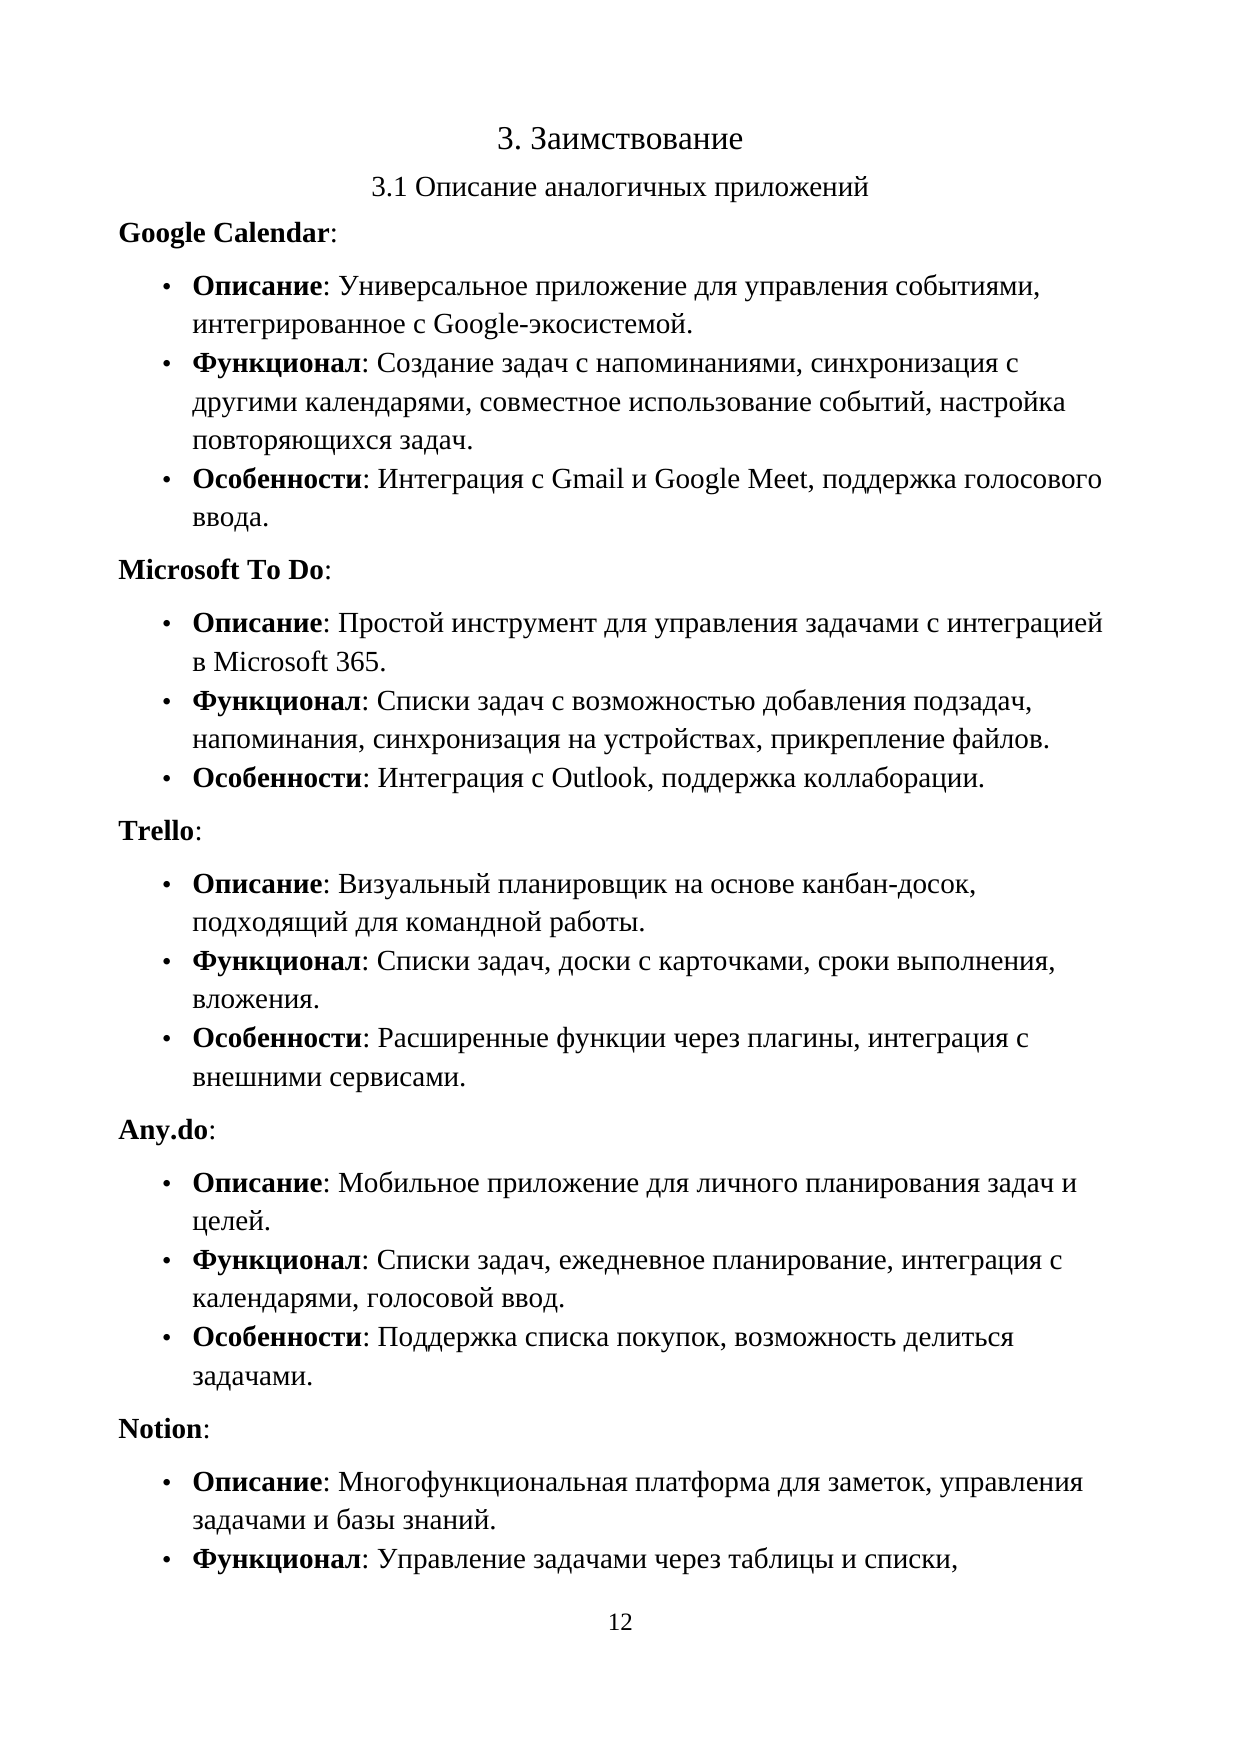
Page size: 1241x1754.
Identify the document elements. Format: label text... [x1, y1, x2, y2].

list Описание: Визуальный планировщик на основе канбан-досок, подходящий для командной работы. [162, 866, 1122, 938]
list Описание: Мобильное приложение для личного планирования задач и целей. [162, 1165, 1122, 1237]
text 3. Заимствование [118, 118, 1122, 156]
list Функционал: Списки задач, ежедневное планирование, интеграция с календарями, голосовой ввод. [162, 1242, 1122, 1314]
list Описание: Простой инструмент для управления задачами с интеграцией в Microsoft 365. [162, 606, 1122, 678]
list Функционал: Управление задачами через таблицы и списки, [162, 1541, 1122, 1574]
list Функционал: Создание задач с напоминаниями, синхронизация с другими календарями, совместное использование событий, настройка повторяющихся задач. [162, 345, 1122, 456]
text Any.do: [118, 1112, 1122, 1145]
list Особенности: Расширенные функции через плагины, интеграция с внешними сервисами. [162, 1020, 1122, 1092]
list Функционал: Списки задач, доски с карточками, сроки выполнения, вложения. [162, 943, 1122, 1015]
subtitle 3.1 Описание аналогичных приложений [118, 169, 1122, 202]
list Особенности: Интеграция с Outlook, поддержка коллаборации. [162, 760, 1122, 793]
text Google Calendar: [118, 215, 1122, 248]
list Описание: Многофункциональная платформа для заметок, управления задачами и базы знаний. [162, 1464, 1122, 1536]
text Trello: [118, 813, 1122, 846]
list Особенности: Интеграция с Gmail и Google Meet, поддержка голосового ввода. [162, 461, 1122, 533]
list Функционал: Списки задач с возможностью добавления подзадач, напоминания, синхронизация на устройствах, прикрепление файлов. [162, 683, 1122, 755]
list Описание: Универсальное приложение для управления событиями, интегрированное с Google-экосистемой. [162, 268, 1122, 340]
list Особенности: Поддержка списка покупок, возможность делиться задачами. [162, 1319, 1122, 1391]
text Microsoft To Do: [118, 552, 1122, 586]
text Notion: [118, 1411, 1122, 1444]
